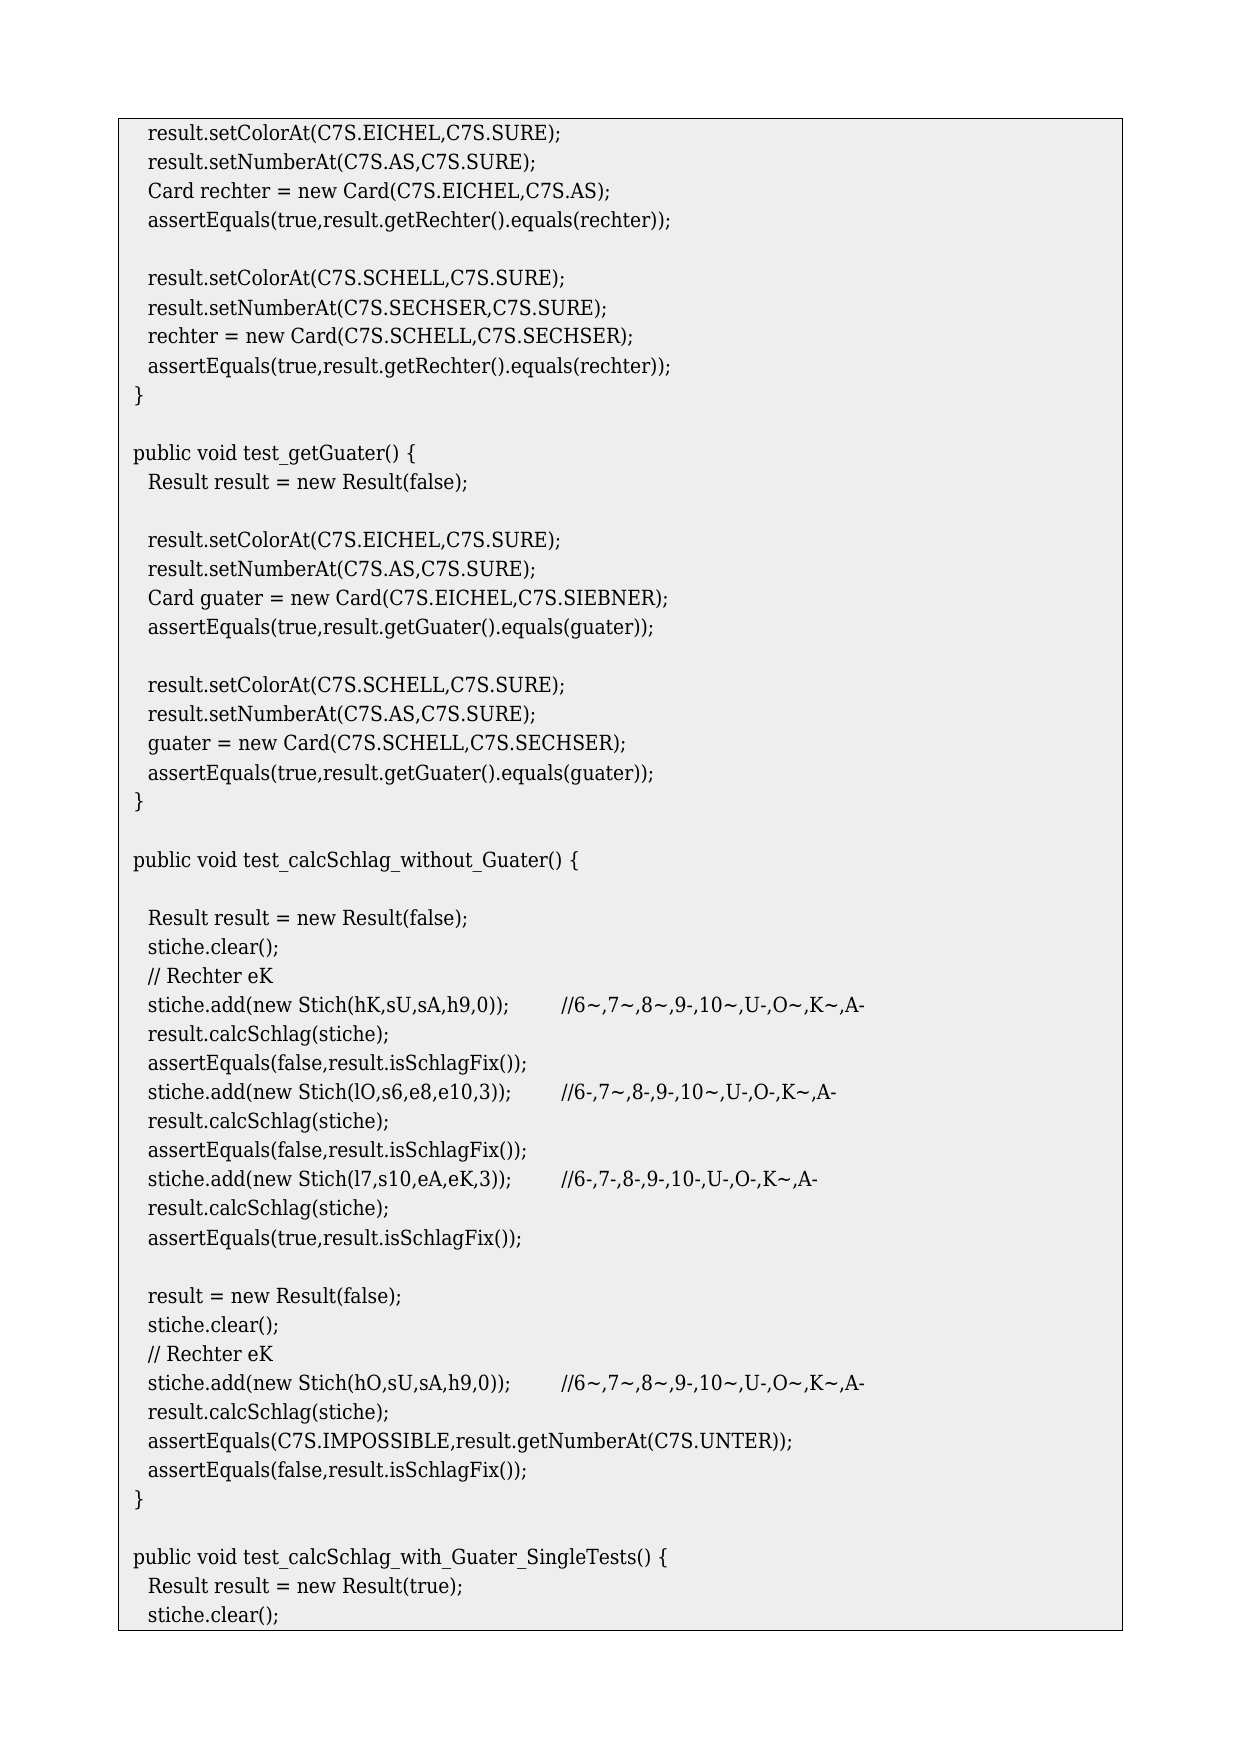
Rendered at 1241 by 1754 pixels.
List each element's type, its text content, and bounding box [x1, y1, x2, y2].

text stiche.add(new Stich(l7,s10,eA,eK,3)); //6-,7-,8-,9-,10-,U-,O-,K~,A- [119, 1164, 1122, 1192]
text // Rechter eK [119, 961, 1122, 988]
text } [119, 1484, 1122, 1511]
text } [119, 380, 1122, 407]
text stiche.clear(); [119, 1310, 1122, 1337]
text Result result = new Result(true); [119, 1571, 1122, 1598]
text public void test_getGuater() { [119, 438, 1122, 465]
text result.setColorAt(C7S.SCHELL,C7S.SURE); [119, 670, 1122, 698]
text result = new Result(false); [119, 1281, 1122, 1308]
text assertEquals(false,result.isSchlagFix()); [119, 1048, 1122, 1075]
text result.setColorAt(C7S.EICHEL,C7S.SURE); [119, 119, 1122, 145]
text result.calcSchlag(stiche); [119, 1019, 1122, 1046]
text Result result = new Result(false); [119, 903, 1122, 930]
text // Rechter eK [119, 1339, 1122, 1366]
text result.setNumberAt(C7S.AS,C7S.SURE); [119, 554, 1122, 581]
text stiche.add(new Stich(hO,sU,sA,h9,0)); //6~,7~,8~,9-,10~,U-,O~,K~,A- [119, 1368, 1122, 1395]
text stiche.add(new Stich(hK,sU,sA,h9,0)); //6~,7~,8~,9-,10~,U-,O~,K~,A- [119, 990, 1122, 1017]
text result.setNumberAt(C7S.AS,C7S.SURE); [119, 147, 1122, 174]
text assertEquals(false,result.isSchlagFix()); [119, 1135, 1122, 1163]
text result.setColorAt(C7S.SCHELL,C7S.SURE); [119, 263, 1122, 291]
text result.setColorAt(C7S.EICHEL,C7S.SURE); [119, 525, 1122, 552]
text public void test_calcSchlag_without_Guater() { [119, 845, 1122, 872]
text Card rechter = new Card(C7S.EICHEL,C7S.AS); [119, 176, 1122, 203]
text stiche.add(new Stich(lO,s6,e8,e10,3)); //6-,7~,8-,9-,10~,U-,O-,K~,A- [119, 1077, 1122, 1104]
text result.calcSchlag(stiche); [119, 1193, 1122, 1221]
text result.calcSchlag(stiche); [119, 1106, 1122, 1133]
text stiche.clear(); [119, 932, 1122, 959]
text assertEquals(true,result.getGuater().equals(guater)); [119, 612, 1122, 639]
text assertEquals(false,result.isSchlagFix()); [119, 1455, 1122, 1482]
text Result result = new Result(false); [119, 467, 1122, 494]
text assertEquals(true,result.isSchlagFix()); [119, 1222, 1122, 1250]
text assertEquals(true,result.getRechter().equals(rechter)); [119, 351, 1122, 378]
text rechter = new Card(C7S.SCHELL,C7S.SECHSER); [119, 322, 1122, 349]
text result.setNumberAt(C7S.SECHSER,C7S.SURE); [119, 292, 1122, 320]
text assertEquals(C7S.IMPOSSIBLE,result.getNumberAt(C7S.UNTER)); [119, 1426, 1122, 1453]
text result.calcSchlag(stiche); [119, 1397, 1122, 1424]
text public void test_calcSchlag_with_Guater_SingleTests() { [119, 1542, 1122, 1569]
text Card guater = new Card(C7S.EICHEL,C7S.SIEBNER); [119, 583, 1122, 610]
text guater = new Card(C7S.SCHELL,C7S.SECHSER); [119, 728, 1122, 756]
text assertEquals(true,result.getRechter().equals(rechter)); [119, 205, 1122, 233]
text assertEquals(true,result.getGuater().equals(guater)); [119, 757, 1122, 785]
text stiche.clear(); [119, 1600, 1122, 1630]
text } [119, 787, 1122, 814]
text result.setNumberAt(C7S.AS,C7S.SURE); [119, 699, 1122, 727]
